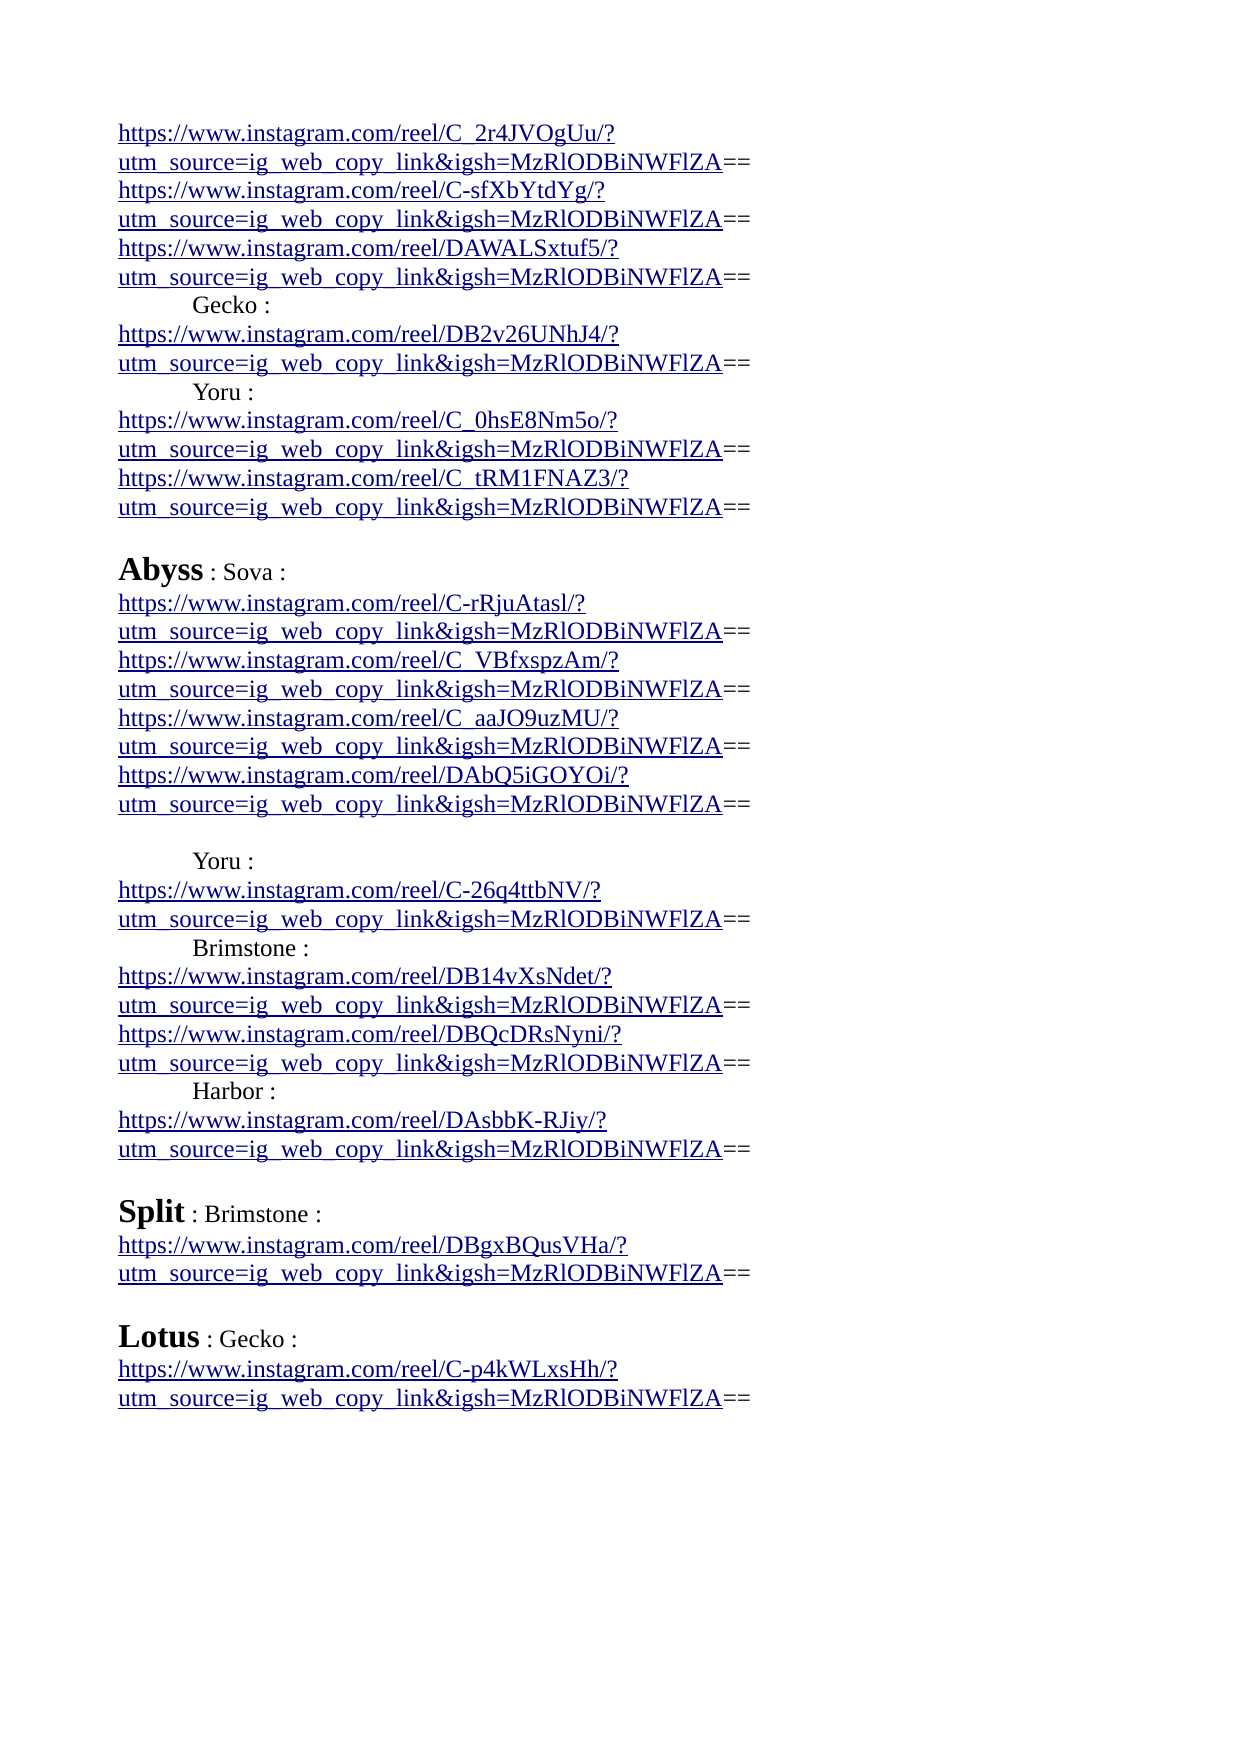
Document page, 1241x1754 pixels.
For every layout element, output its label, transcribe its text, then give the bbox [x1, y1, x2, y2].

text https://www.instagram.com/reel/C-rRjuAtasl/?utm_source=ig_web_copy_link&igsh=MzRlODBiNWFlZA== [118, 588, 1122, 645]
text https://www.instagram.com/reel/DAbQ5iGOYOi/?utm_source=ig_web_copy_link&igsh=MzRlODBiNWFlZA== [118, 760, 1122, 818]
text Lotus : Gecko : [118, 1316, 1122, 1354]
text Yoru : [118, 377, 1122, 406]
text https://www.instagram.com/reel/DAWALSxtuf5/?utm_source=ig_web_copy_link&igsh=MzRlODBiNWFlZA== [118, 233, 1122, 291]
text https://www.instagram.com/reel/C_tRM1FNAZ3/?utm_source=ig_web_copy_link&igsh=MzRlODBiNWFlZA== [118, 463, 1122, 521]
text https://www.instagram.com/reel/DBgxBQusVHa/?utm_source=ig_web_copy_link&igsh=MzRlODBiNWFlZA== [118, 1230, 1122, 1287]
text https://www.instagram.com/reel/C_2r4JVOgUu/?utm_source=ig_web_copy_link&igsh=MzRlODBiNWFlZA== [118, 118, 1122, 176]
text https://www.instagram.com/reel/C-sfXbYtdYg/?utm_source=ig_web_copy_link&igsh=MzRlODBiNWFlZA== [118, 176, 1122, 233]
text Gecko : [118, 291, 1122, 319]
text https://www.instagram.com/reel/C_aaJO9uzMU/?utm_source=ig_web_copy_link&igsh=MzRlODBiNWFlZA== [118, 703, 1122, 760]
text https://www.instagram.com/reel/DB2v26UNhJ4/?utm_source=ig_web_copy_link&igsh=MzRlODBiNWFlZA== [118, 319, 1122, 377]
text https://www.instagram.com/reel/C_0hsE8Nm5o/?utm_source=ig_web_copy_link&igsh=MzRlODBiNWFlZA== [118, 406, 1122, 463]
text https://www.instagram.com/reel/DAsbbK-RJiy/?utm_source=ig_web_copy_link&igsh=MzRlODBiNWFlZA== [118, 1105, 1122, 1163]
text https://www.instagram.com/reel/C-p4kWLxsHh/?utm_source=ig_web_copy_link&igsh=MzRlODBiNWFlZA== [118, 1354, 1122, 1412]
text Brimstone : [118, 933, 1122, 961]
text https://www.instagram.com/reel/C_VBfxspzAm/?utm_source=ig_web_copy_link&igsh=MzRlODBiNWFlZA== [118, 645, 1122, 703]
text Harbor : [118, 1076, 1122, 1105]
text https://www.instagram.com/reel/DBQcDRsNyni/?utm_source=ig_web_copy_link&igsh=MzRlODBiNWFlZA== [118, 1019, 1122, 1076]
text https://www.instagram.com/reel/C-26q4ttbNV/?utm_source=ig_web_copy_link&igsh=MzRlODBiNWFlZA== [118, 875, 1122, 933]
text Split : Brimstone : [118, 1191, 1122, 1230]
text Yoru : [118, 846, 1122, 875]
text Abyss : Sova : [118, 549, 1122, 588]
text https://www.instagram.com/reel/DB14vXsNdet/?utm_source=ig_web_copy_link&igsh=MzRlODBiNWFlZA== [118, 961, 1122, 1019]
